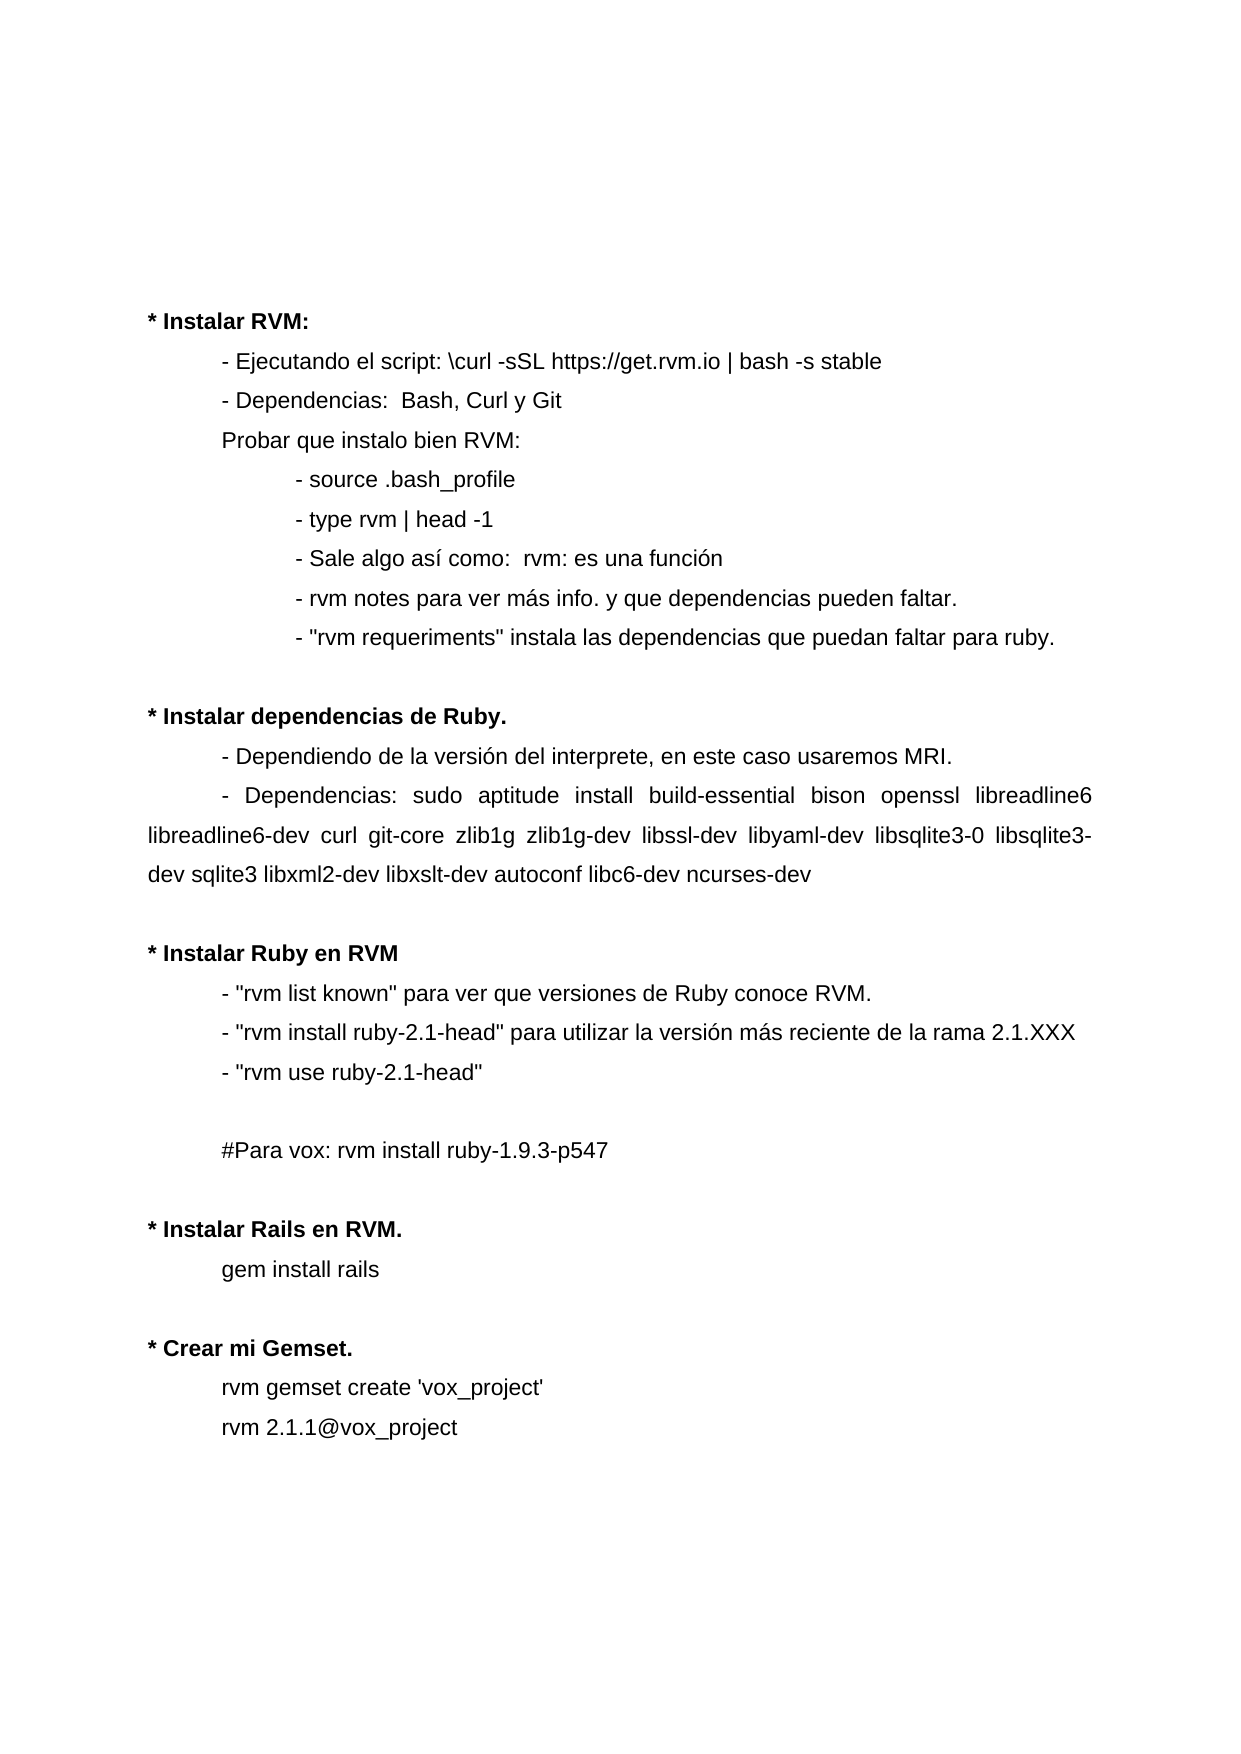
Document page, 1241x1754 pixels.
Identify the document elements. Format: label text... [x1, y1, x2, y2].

text - rvm notes para ver más info. y que dependencias pueden faltar. [148, 585, 1093, 611]
text - "rvm list known" para ver que versiones de Ruby conoce RVM. [148, 979, 1093, 1006]
text - "rvm install ruby-2.1-head" para utilizar la versión más reciente de la rama 2.1.XXX [148, 1019, 1093, 1045]
text * Instalar Ruby en RVM [148, 940, 1093, 966]
text - Sale algo así como: rvm: es una función [148, 545, 1093, 572]
text - type rvm | head -1 [148, 506, 1093, 532]
text * Instalar dependencias de Ruby. [148, 703, 1093, 729]
text * Instalar RVM: [148, 308, 1093, 335]
text - source .bash_profile [148, 466, 1093, 493]
text rvm 2.1.1@vox_project [148, 1414, 1093, 1440]
text - "rvm requeriments" instala las dependencias que puedan faltar para ruby. [148, 624, 1093, 651]
text rvm gemset create 'vox_project' [148, 1374, 1093, 1401]
text * Instalar Rails en RVM. [148, 1216, 1093, 1243]
text gem install rails [148, 1256, 1093, 1282]
text - Dependencias: sudo aptitude install build-essential bison openssl libreadline6 libreadline6-dev curl git-core zlib1g zlib1g-dev libssl-dev libyaml-dev libsqlite3-0 libsqlite3-dev sqlite3 libxml2-dev libxslt-dev autoconf libc6-dev ncurses-dev [148, 782, 1093, 887]
text #Para vox: rvm install ruby-1.9.3-p547 [148, 1137, 1093, 1164]
text - Dependencias: Bash, Curl y Git [148, 387, 1093, 414]
text - "rvm use ruby-2.1-head" [148, 1058, 1093, 1085]
text * Crear mi Gemset. [148, 1335, 1093, 1361]
text - Dependiendo de la versión del interprete, en este caso usaremos MRI. [148, 743, 1093, 769]
text Probar que instalo bien RVM: [148, 427, 1093, 453]
text - Ejecutando el script: \curl -sSL https://get.rvm.io | bash -s stable [148, 348, 1093, 374]
